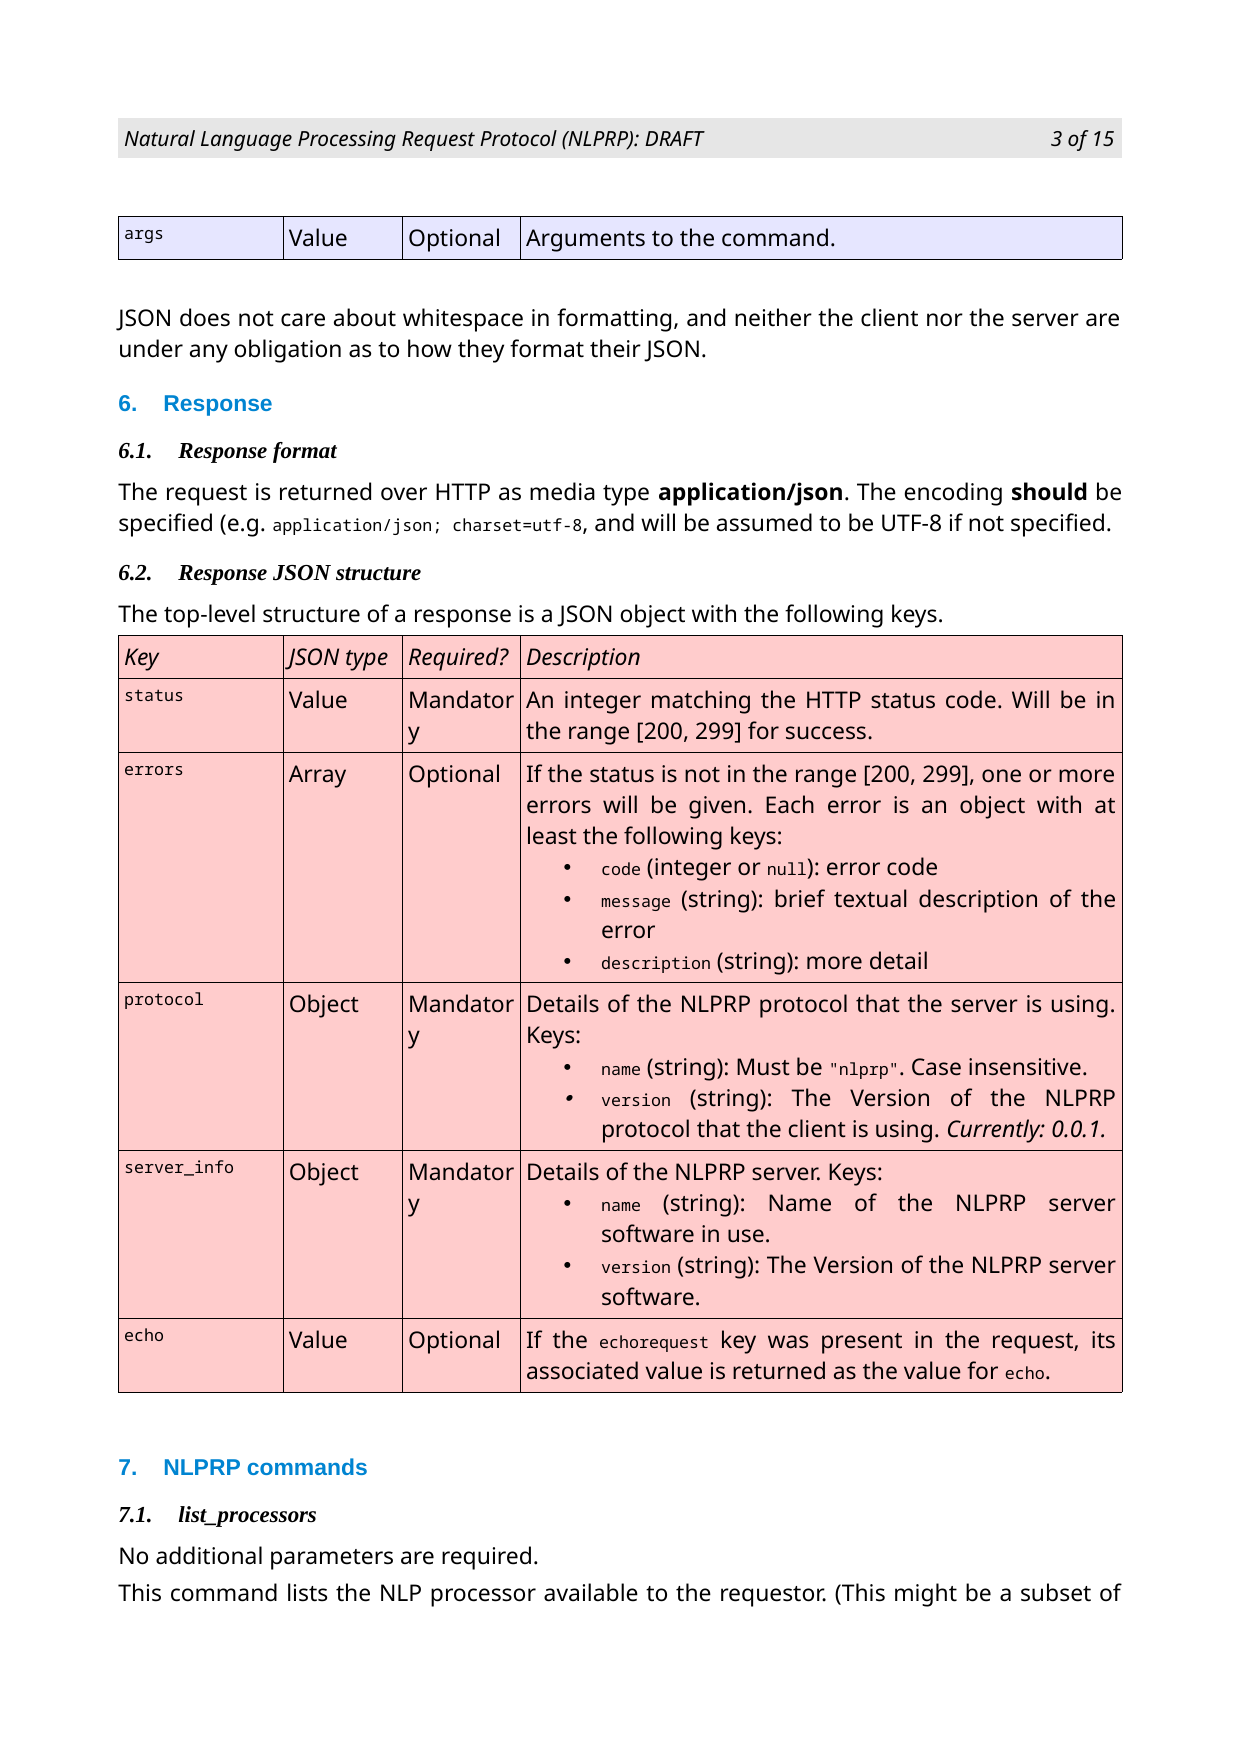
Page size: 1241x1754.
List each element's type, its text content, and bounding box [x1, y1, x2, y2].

table_cell An integer matching the HTTP status code. Will be in the range [200, 299] for success. [521, 679, 1122, 752]
text JSON does not care about whitespace in formatting, and neither the client nor the server are under any obligation as to how they format their JSON. [118, 302, 1122, 364]
table_cell Mandatory [403, 983, 520, 1150]
table_cell status [119, 679, 283, 752]
table_cell Object [284, 983, 402, 1150]
table_cell Details of the NLPRP protocol that the server is using. Keys: name (string): Must be "nlprp". Case insensitive. version (string): The Version of the NLPRP protocol that the client is using. Currently: 0.0.1. [521, 983, 1122, 1150]
table_cell Object [284, 1151, 402, 1318]
subtitle Response JSON structure [118, 559, 1122, 585]
subtitle list_processors [118, 1501, 1122, 1528]
text The request is returned over HTTP as media type application/json. The encoding should be specified (e.g. application/json; charset=utf-8, and will be assumed to be UTF-8 if not specified. [118, 476, 1122, 538]
table_cell Value [284, 679, 402, 752]
subtitle Response [118, 389, 1122, 416]
text This command lists the NLP processor available to the requestor. (This might be a subset of [118, 1577, 1122, 1608]
table_cell Optional [403, 1319, 520, 1392]
table_header Required? [403, 636, 520, 678]
table_cell If the status is not in the range [200, 299], one or more errors will be given. Each error is an object with at least the following keys: code (integer or null): error code message (string): brief textual description of the error description (string): more detail [521, 753, 1122, 982]
table_header JSON type [284, 636, 402, 678]
table_cell Array [284, 753, 402, 982]
table_cell echo [119, 1319, 283, 1392]
table_cell Optional [403, 753, 520, 982]
text The top-level structure of a response is a JSON object with the following keys. [118, 598, 1122, 629]
table_cell If the echorequest key was present in the request, its associated value is returned as the value for echo. [521, 1319, 1122, 1392]
table_cell Mandatory [403, 679, 520, 752]
table_cell Value [284, 217, 402, 259]
subtitle Response format [118, 437, 1122, 463]
table_cell Optional [403, 217, 520, 259]
table_header Description [521, 636, 1122, 678]
table_cell Arguments to the command. [521, 217, 1122, 259]
table_cell args [119, 217, 283, 259]
subtitle NLPRP commands [118, 1454, 1122, 1480]
table_cell Details of the NLPRP server. Keys: name (string): Name of the NLPRP server software in use. version (string): The Version of the NLPRP server software. [521, 1151, 1122, 1318]
table_cell errors [119, 753, 283, 982]
table_cell Value [284, 1319, 402, 1392]
table_cell server_info [119, 1151, 283, 1318]
text No additional parameters are required. [118, 1540, 1122, 1571]
table_cell Mandatory [403, 1151, 520, 1318]
table_header Key [119, 636, 283, 678]
table_cell protocol [119, 983, 283, 1150]
